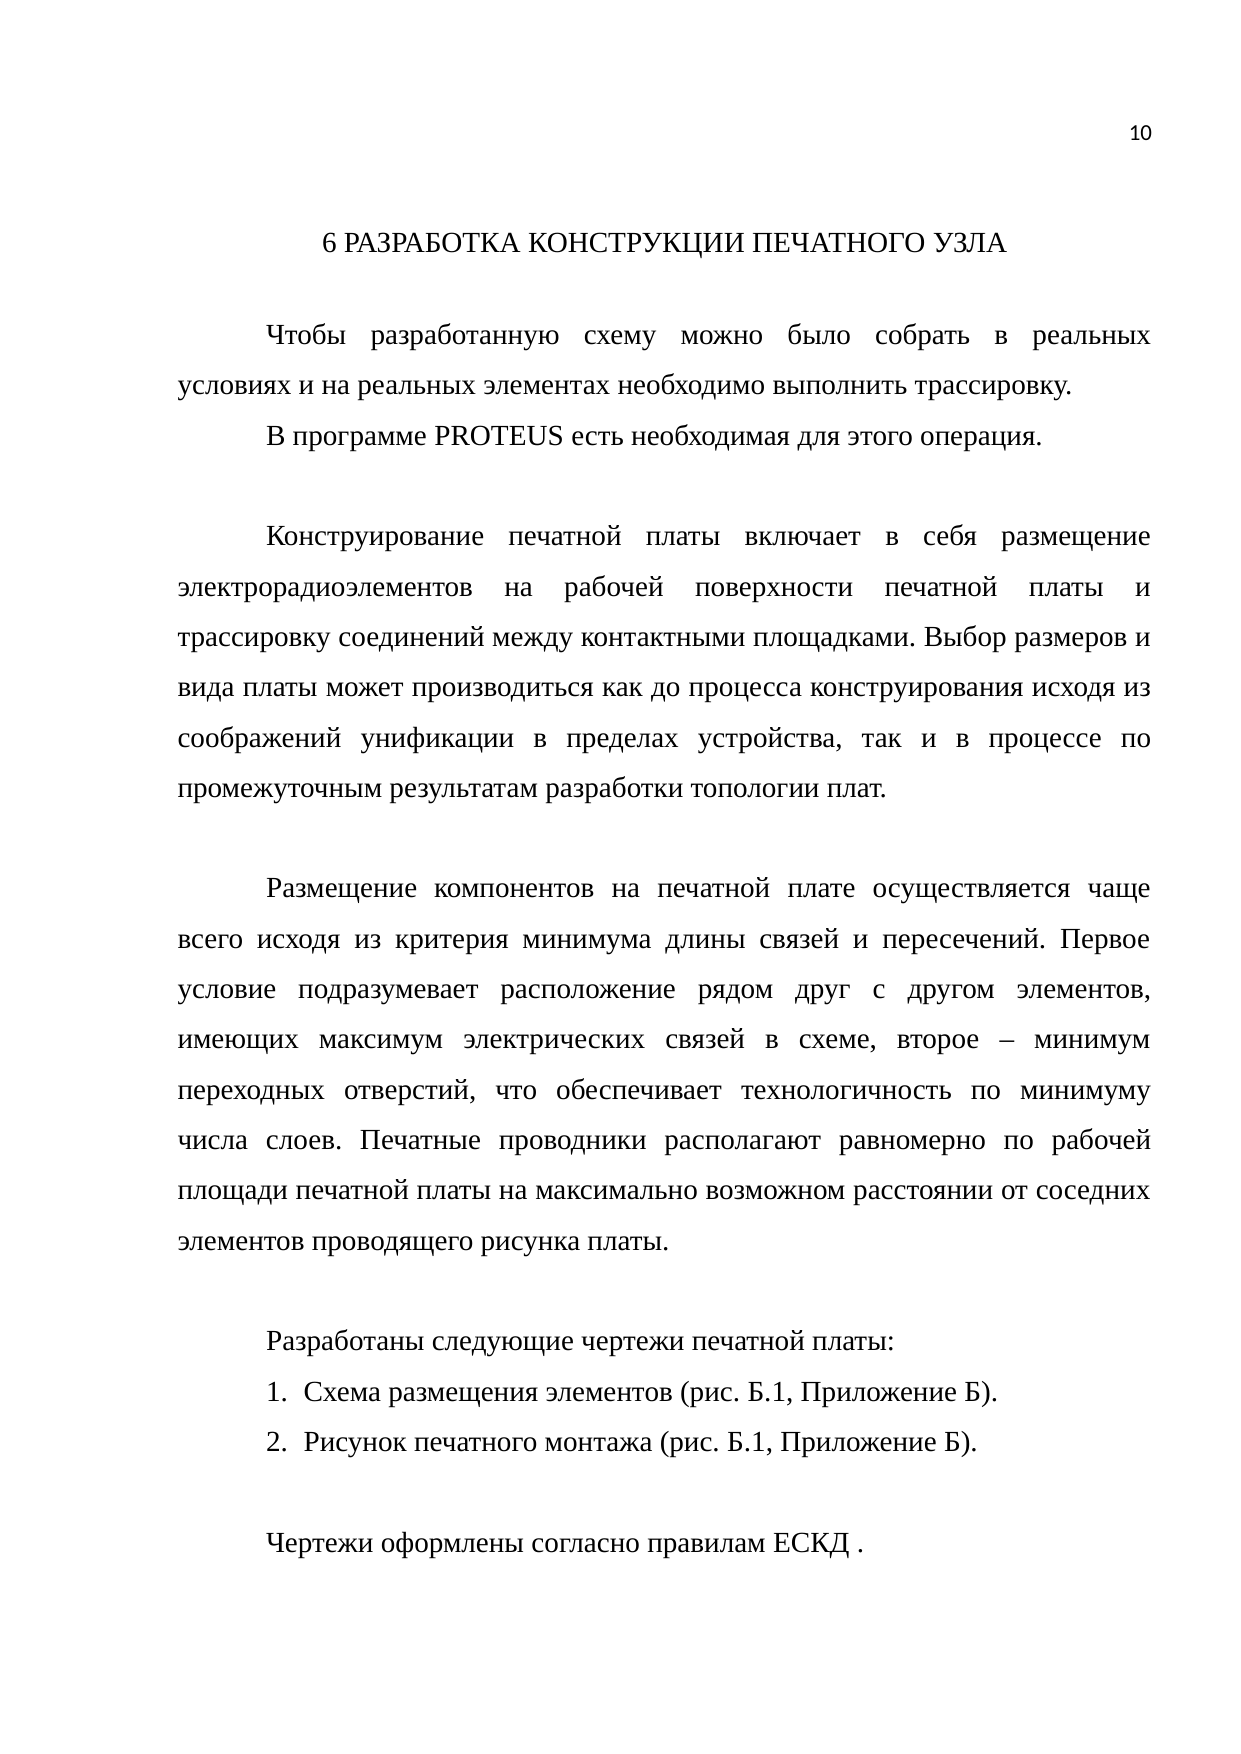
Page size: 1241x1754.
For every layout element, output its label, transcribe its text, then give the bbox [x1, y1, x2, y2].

subtitle 6 РАЗРАБОТКА КОНСТРУКЦИИ ПЕЧАТНОГО УЗЛА [177, 226, 1152, 259]
text Конструирование печатной платы включает в себя размещение электрорадиоэлементов на рабочей поверхности печатной платы и трассировку соединений между контактными площадками. Выбор размеров и вида платы может производиться как до процесса конструирования исходя из соображений унификации в пределах устройства, так и в процессе по промежуточным результатам разработки топологии плат. [177, 518, 1152, 803]
text В программе PROTEUS есть необходимая для этого операция. [177, 418, 1152, 451]
list Рисунок печатного монтажа (рис. Б.1, Приложение Б). [266, 1424, 1152, 1458]
text Разработаны следующие чертежи печатной платы: [177, 1323, 1152, 1357]
text Размещение компонентов на печатной плате осуществляется чаще всего исходя из критерия минимума длины связей и пересечений. Первое условие подразумевает расположение рядом друг с другом элементов, имеющих максимум электрических связей в схеме, второе – минимум переходных отверстий, что обеспечивает технологичность по минимуму числа слоев. Печатные проводники располагают равномерно по рабочей площади печатной платы на максимально возможном расстоянии от соседних элементов проводящего рисунка платы. [177, 871, 1152, 1256]
text Чертежи оформлены согласно правилам ЕСКД . [177, 1525, 1152, 1558]
list Схема размещения элементов (рис. Б.1, Приложение Б). [266, 1374, 1152, 1407]
text Чтобы разработанную схему можно было собрать в реальных условиях и на реальных элементах необходимо выполнить трассировку. [177, 317, 1152, 401]
